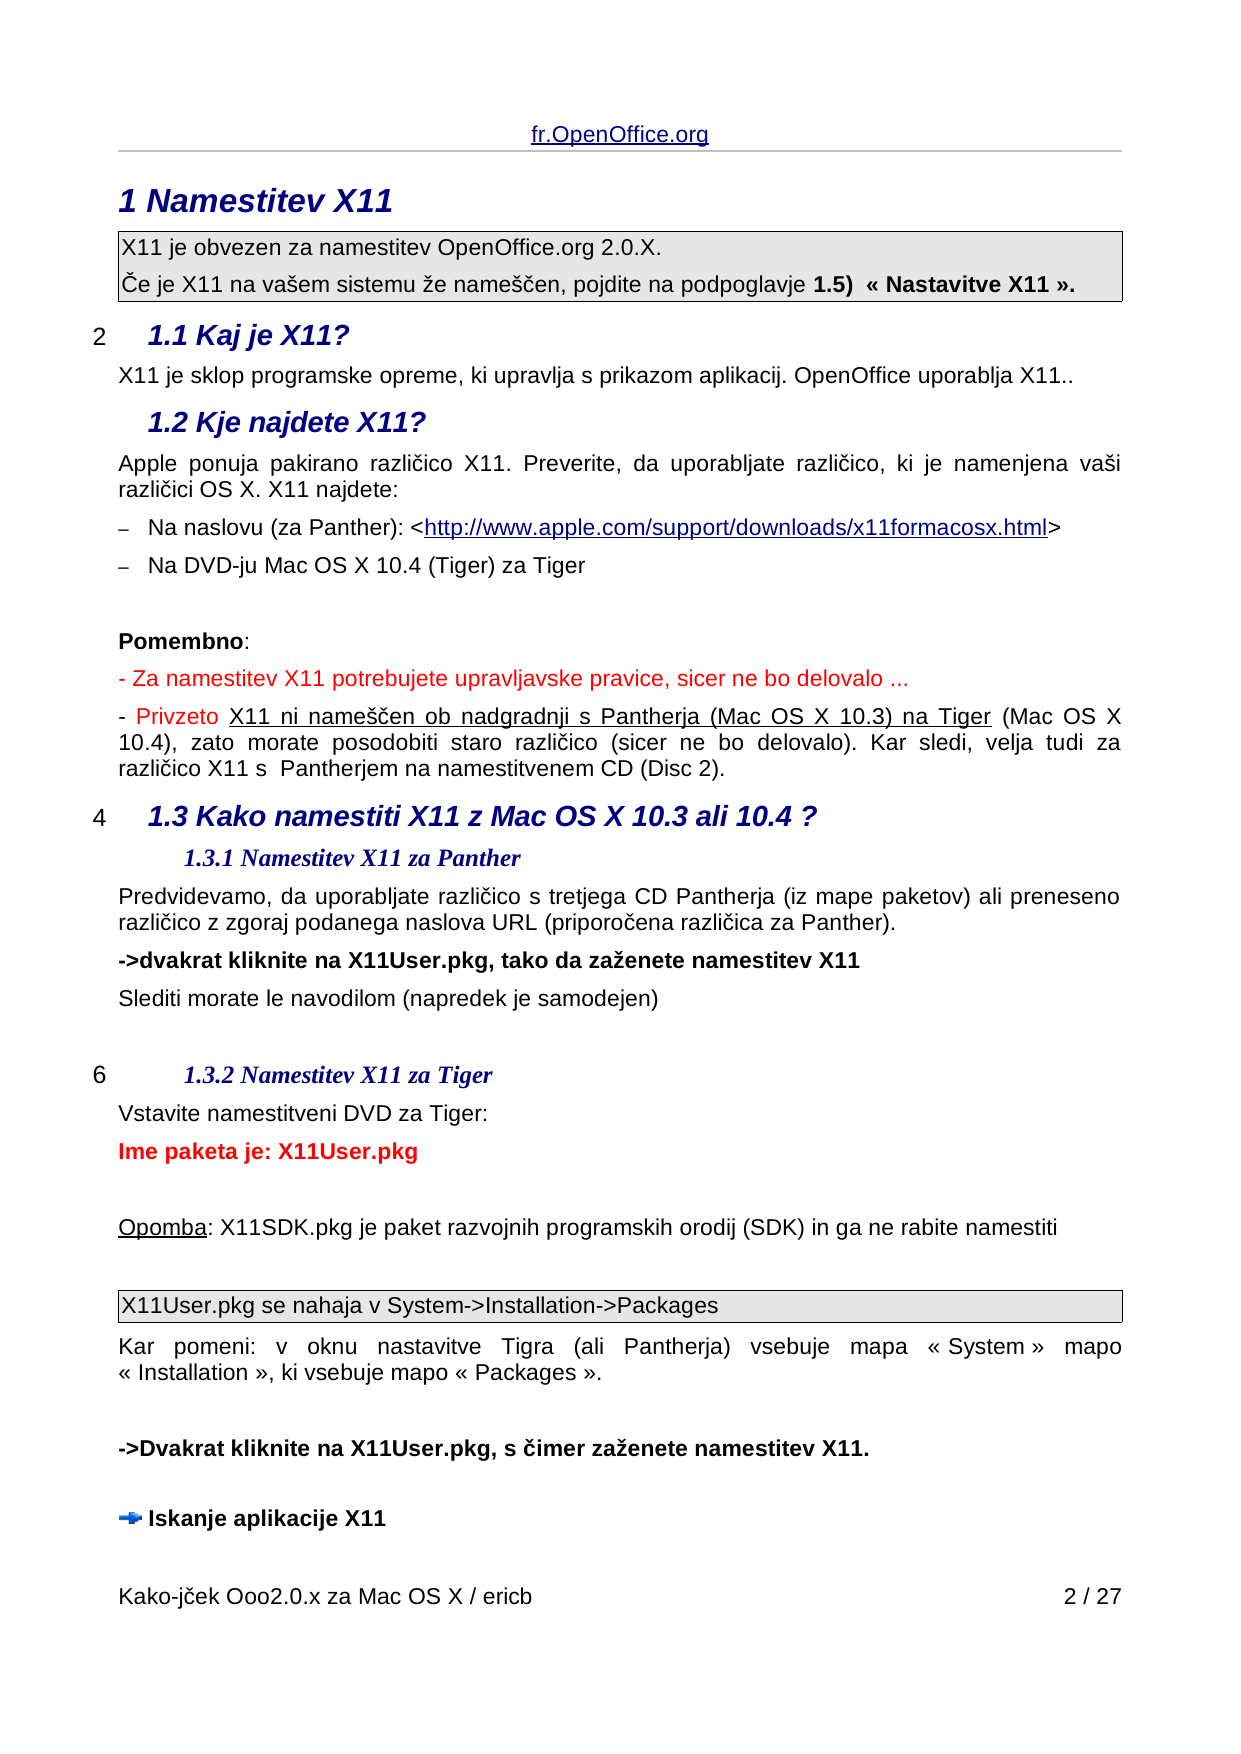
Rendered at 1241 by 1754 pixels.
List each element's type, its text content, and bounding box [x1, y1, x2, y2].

text ->dvakrat kliknite na X11User.pkg, tako da zaženete namestitev X11 [118, 947, 1122, 973]
subtitle Kaj je X11? [148, 318, 1122, 351]
subtitle Kako namestiti X11 z Mac OS X 10.3 ali 10.4 ? [148, 799, 1122, 832]
text Ime paketa je: X11User.pkg [118, 1138, 1122, 1164]
text X11 je sklop programske opreme, ki upravlja s prikazom aplikacij. OpenOffice uporablja X11.. [118, 363, 1122, 389]
subtitle Kje najdete X11? [148, 406, 1122, 439]
text Če je X11 na vašem sistemu že nameščen, pojdite na podpoglavje 1.5) « Nastavitve X11 ». [119, 269, 1122, 301]
text Kar pomeni: v oknu nastavitve Tigra (ali Pantherja) vsebuje mapa « System » mapo « Installation », ki vsebuje mapo « Packages ». [118, 1333, 1122, 1386]
text Opomba: X11SDK.pkg je paket razvojnih programskih orodij (SDK) in ga ne rabite namestiti [118, 1214, 1122, 1240]
subtitle 1.3.2 Namestitev X11 za Tiger [177, 1061, 1122, 1089]
subtitle Namestitev X11 [118, 182, 1122, 219]
list Iskanje aplikacije X11 [118, 1505, 1122, 1531]
text - Za namestitev X11 potrebujete upravljavske pravice, sicer ne bo delovalo ... [118, 666, 1122, 692]
text Predvidevamo, da uporabljate različico s tretjega CD Pantherja (iz mape paketov) ali preneseno različico z zgoraj podanega naslova URL (priporočena različica za Panther). [118, 883, 1122, 936]
text Apple ponuja pakirano različico X11. Preverite, da uporabljate različico, ki je namenjena vaši različici OS X. X11 najdete: [118, 451, 1122, 503]
list Na DVD-ju Mac OS X 10.4 (Tiger) za Tiger [118, 552, 1122, 578]
list Na naslovu (za Panther): <http://www.apple.com/support/downloads/x11formacosx.html> [118, 514, 1122, 541]
text Slediti morate le navodilom (napredek je samodejen) [118, 985, 1122, 1011]
text X11User.pkg se nahaja v System->Installation->Packages [119, 1291, 1122, 1322]
text X11 je obvezen za namestitev OpenOffice.org 2.0.X. [119, 232, 1122, 260]
text Pomembno: [118, 628, 1122, 654]
subtitle 1.3.1 Namestitev X11 za Panther [177, 844, 1122, 872]
text ->Dvakrat kliknite na X11User.pkg, s čimer zaženete namestitev X11. [118, 1435, 1122, 1461]
text - Privzeto X11 ni nameščen ob nadgradnji s Pantherja (Mac OS X 10.3) na Tiger (Mac OS X 10.4), zato morate posodobiti staro različico (sicer ne bo delovalo). Kar sledi, velja tudi za različico X11 s Pantherjem na namestitvenem CD (Disc 2). [118, 704, 1122, 782]
picture [119, 1512, 142, 1524]
